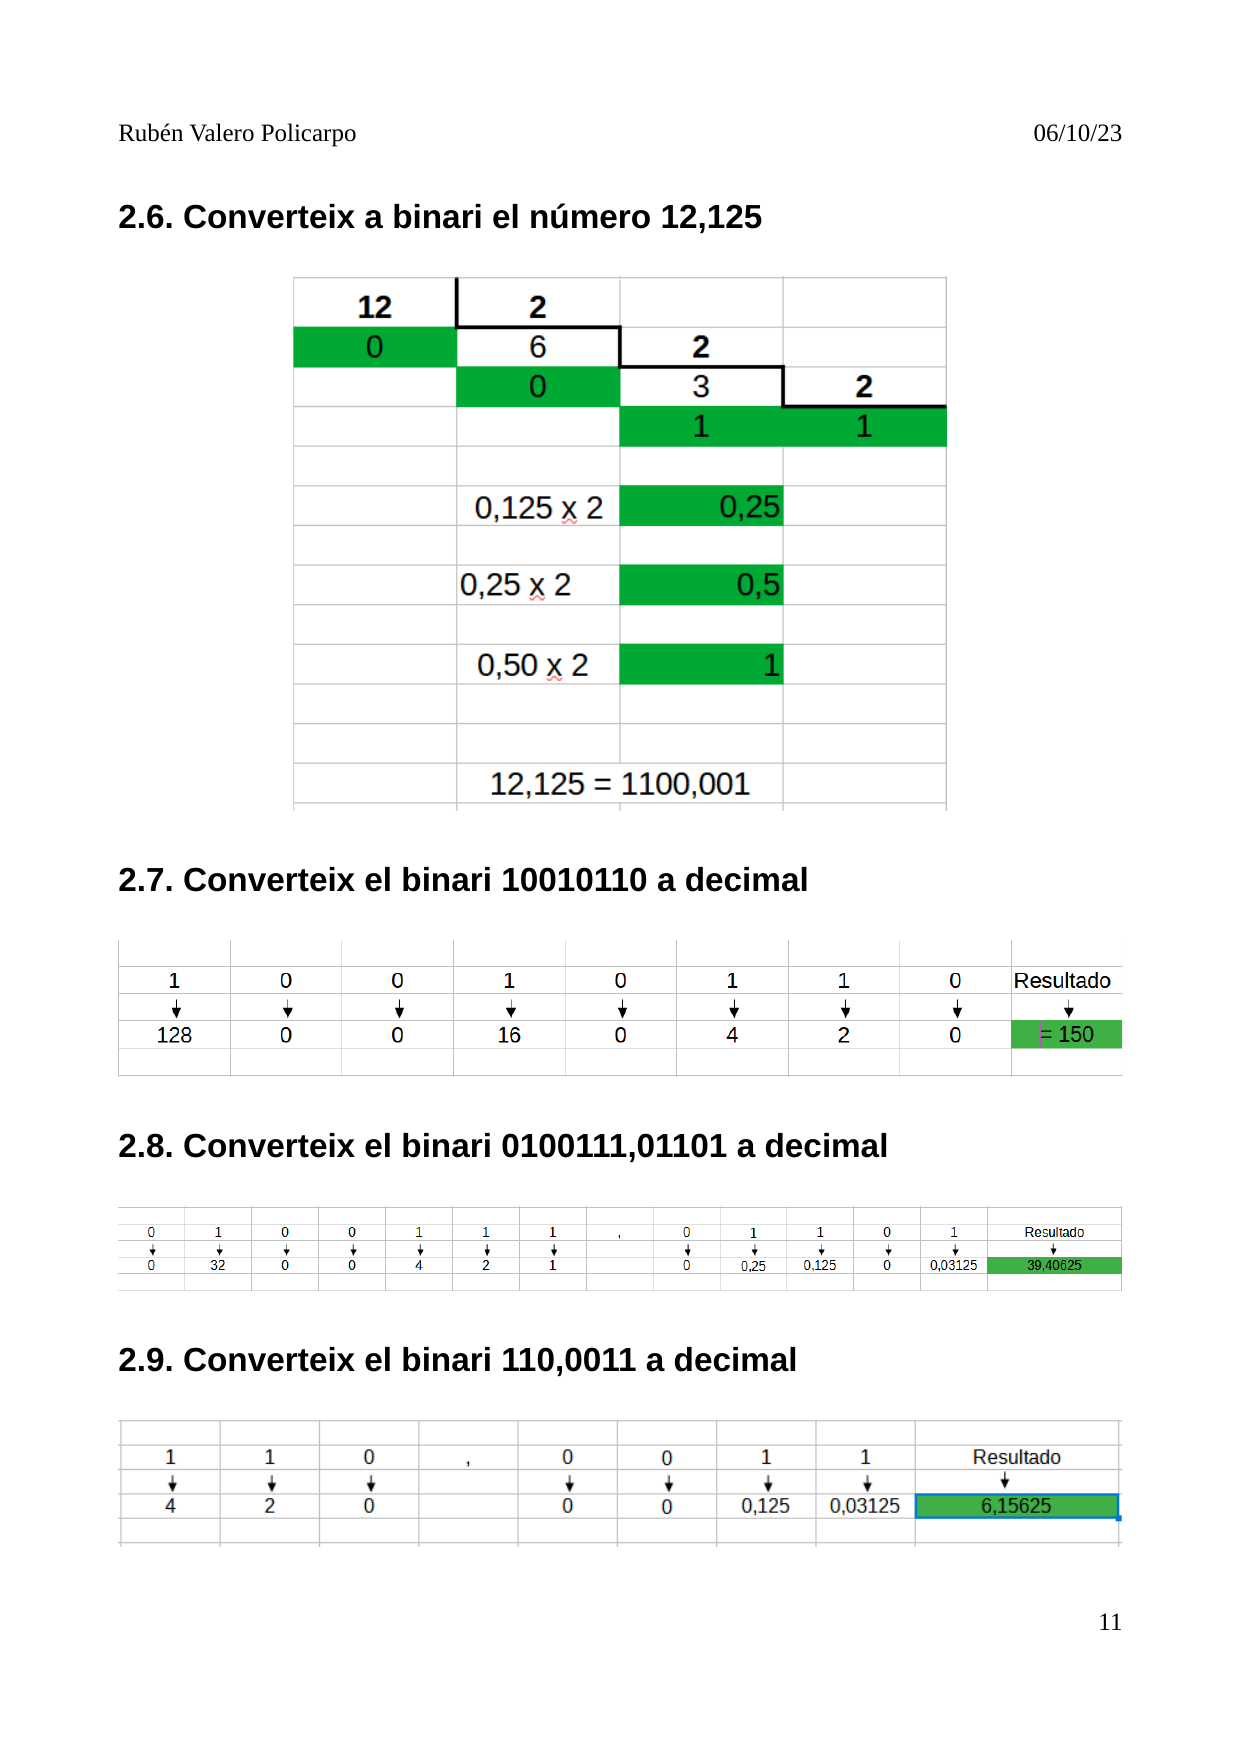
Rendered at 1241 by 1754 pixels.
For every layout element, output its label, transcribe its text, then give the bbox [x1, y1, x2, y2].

picture [293, 276, 947, 811]
subtitle 2.6. Converteix a binari el número 12,125 [118, 197, 1122, 236]
picture [118, 1206, 1123, 1291]
subtitle 2.9. Converteix el binari 110,0011 a decimal [118, 1340, 1122, 1379]
subtitle 2.7. Converteix el binari 10010110 a decimal [118, 860, 1122, 899]
subtitle 2.8. Converteix el binari 0100111,01101 a decimal [118, 1126, 1122, 1165]
picture [118, 940, 1123, 1077]
picture [118, 1420, 1123, 1547]
